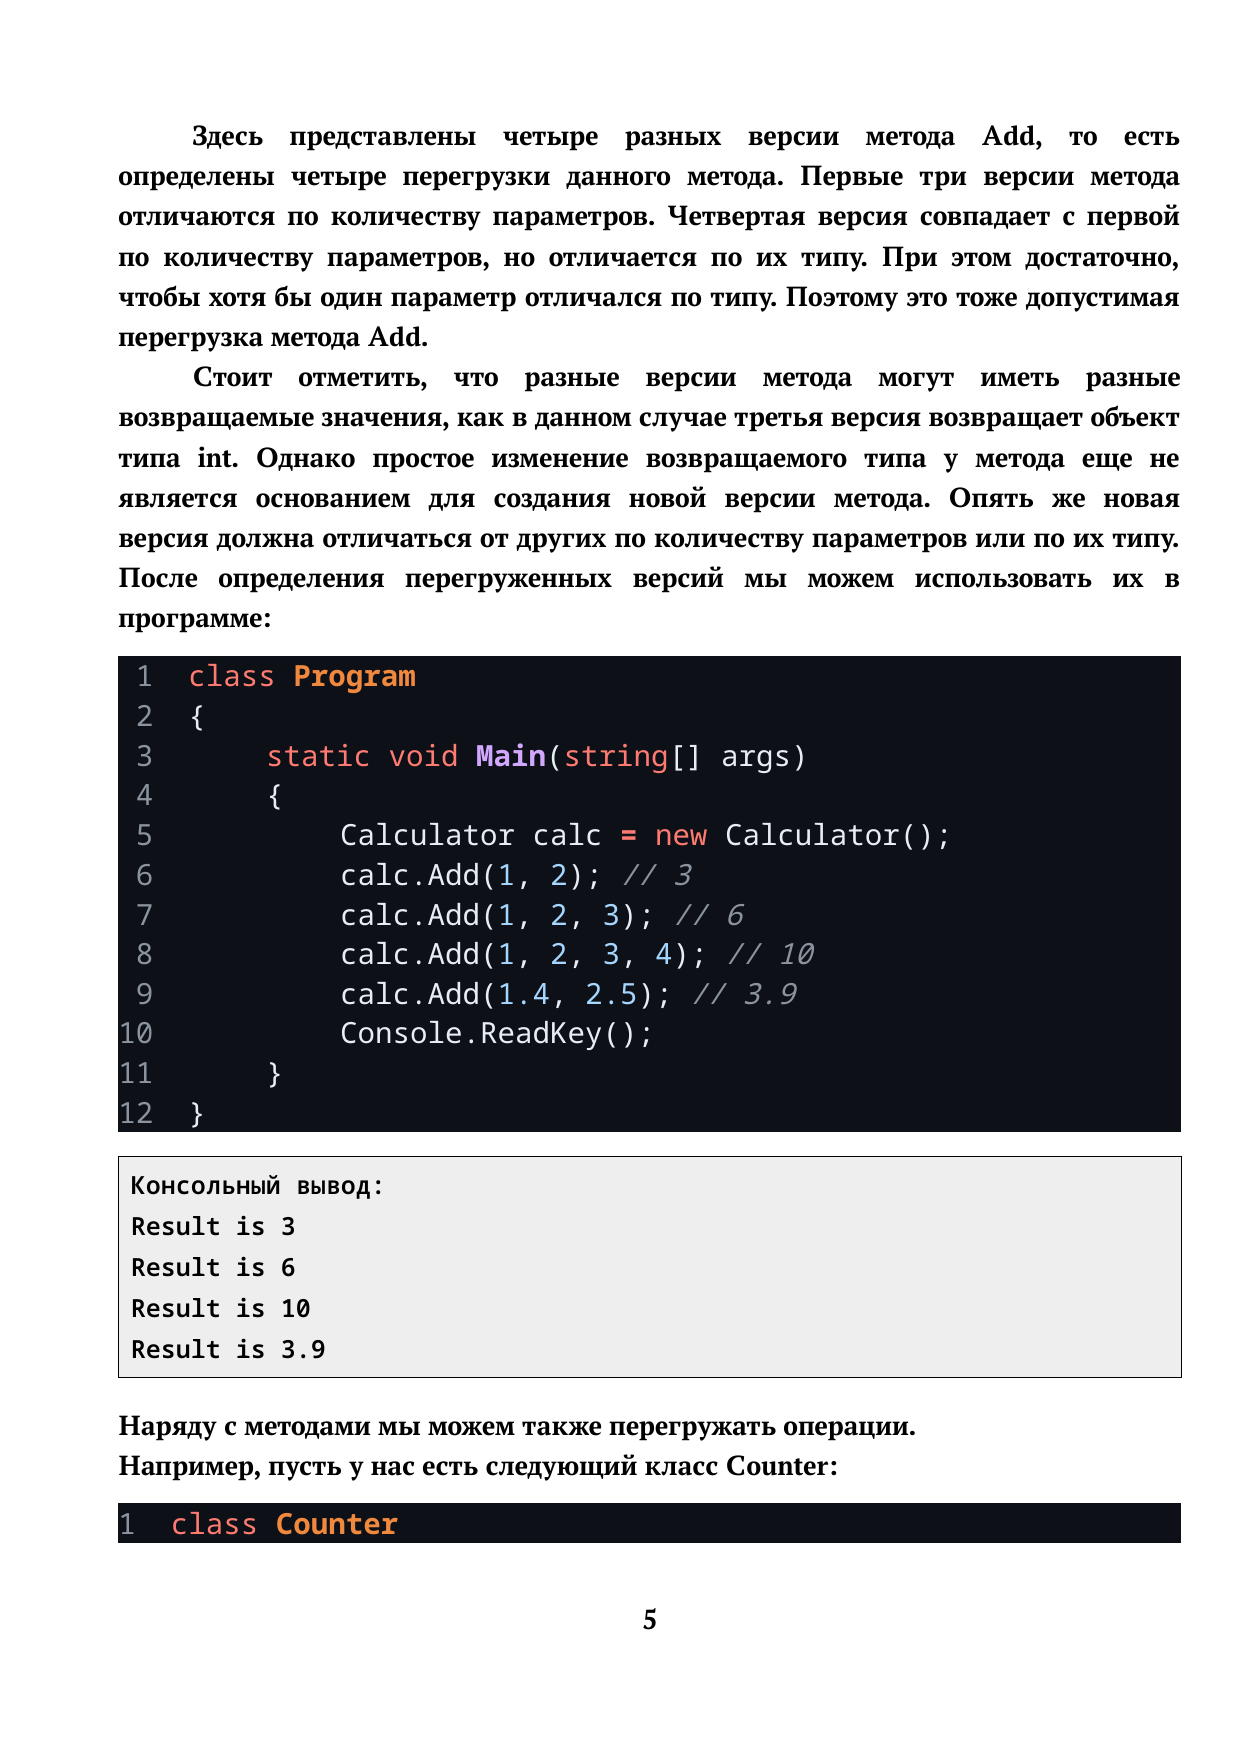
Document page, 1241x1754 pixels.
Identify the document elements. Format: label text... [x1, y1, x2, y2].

text 9 calc.Add(1.4, 2.5); // 3.9 [118, 973, 1181, 1013]
text Result is 10 [119, 1278, 1181, 1319]
text 3 static void Main(string[] args) [118, 735, 1181, 775]
text 8 calc.Add(1, 2, 3, 4); // 10 [118, 933, 1181, 973]
text 1 class Counter [118, 1503, 1181, 1543]
text 2 { [118, 695, 1181, 735]
text Здесь представлены четыре разных версии метода Add, то есть определены четыре перегрузки данного метода. Первые три версии метода отличаются по количеству параметров. Четвертая версия совпадает с первой по количеству параметров, но отличается по их типу. При этом достаточно, чтобы хотя бы один параметр отличался по типу. Поэтому это тоже допустимая перегрузка метода Add. [118, 118, 1181, 353]
text 10 Console.ReadKey(); [118, 1013, 1181, 1052]
text Наряду с методами мы можем также перегружать операции. [118, 1408, 1181, 1442]
text 5 Calculator calc = new Calculator(); [118, 814, 1181, 854]
text Консольный вывод: [119, 1157, 1181, 1196]
text 6 calc.Add(1, 2); // 3 [118, 854, 1181, 894]
text 11 } [118, 1052, 1181, 1092]
text Result is 6 [119, 1237, 1181, 1278]
text Например, пусть у нас есть следующий класс Counter: [118, 1448, 1181, 1482]
text Result is 3.9 [119, 1319, 1181, 1377]
text 1 class Program [118, 656, 1181, 695]
text 12 } [118, 1092, 1181, 1132]
text Result is 3 [119, 1196, 1181, 1237]
text 7 calc.Add(1, 2, 3); // 6 [118, 894, 1181, 933]
text Стоит отметить, что разные версии метода могут иметь разные возвращаемые значения, как в данном случае третья версия возвращает объект типа int. Однако простое изменение возвращаемого типа у метода еще не является основанием для создания новой версии метода. Опять же новая версия должна отличаться от других по количеству параметров или по их типу. После определения перегруженных версий мы можем использовать их в программе: [118, 359, 1181, 634]
text 4 { [118, 775, 1181, 814]
